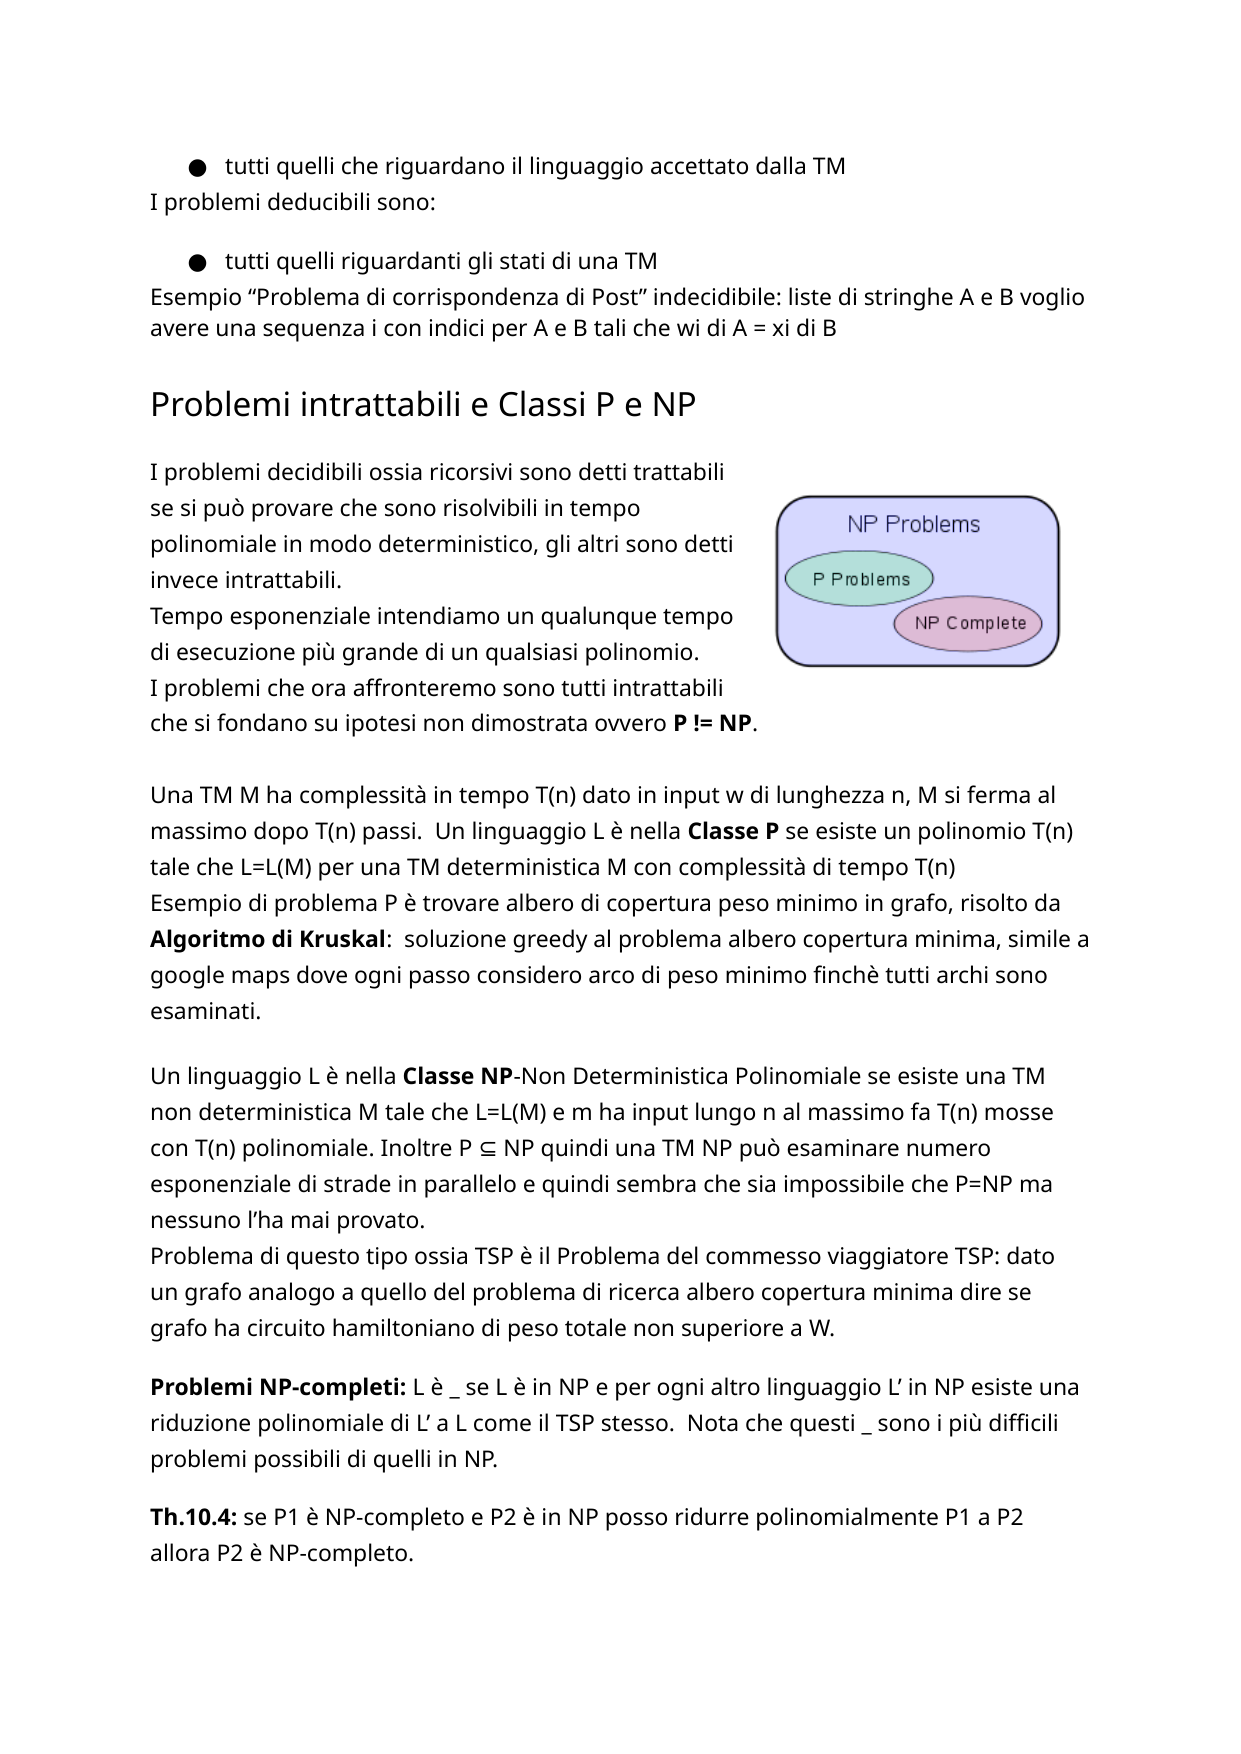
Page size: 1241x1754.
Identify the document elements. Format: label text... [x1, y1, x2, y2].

subtitle Problemi intrattabili e Classi P e NP [150, 381, 1086, 426]
text Tempo esponenziale intendiamo un qualunque tempo di esecuzione più grande di un qualsiasi polinomio. [150, 599, 764, 667]
text I problemi deducibili sono: [150, 186, 1086, 217]
list tutti quelli riguardanti gli stati di una TM [187, 245, 1086, 276]
picture [764, 487, 1072, 677]
text I problemi che ora affronteremo sono tutti intrattabili che si fondano su ipotesi non dimostrata ovvero P != NP. [150, 671, 1090, 739]
text Th.10.4: se P1 è NP-completo e P2 è in NP posso ridurre polinomialmente P1 a P2 allora P2 è NP-completo. [150, 1501, 1086, 1568]
text I problemi decidibili ossia ricorsivi sono detti trattabili se si può provare che sono risolvibili in tempo polinomiale in modo deterministico, gli altri sono detti invece intrattabili. [150, 456, 1090, 595]
text Un linguaggio L è nella Classe NP-Non Deterministica Polinomiale se esiste una TM non deterministica M tale che L=L(M) e m ha input lungo n al massimo fa T(n) mosse con T(n) polinomiale. Inoltre P ⊆ NP quindi una TM NP può esaminare numero esponenziale di strade in parallelo e quindi sembra che sia impossibile che P=NP ma nessuno l’ha mai provato. Problema di questo tipo ossia TSP è il Problema del commesso viaggiatore TSP: dato un grafo analogo a quello del problema di ricerca albero copertura minima dire se grafo ha circuito hamiltoniano di peso totale non superiore a W. [150, 1060, 1086, 1343]
list tutti quelli che riguardano il linguaggio accettato dalla TM [187, 150, 1086, 181]
text Una TM M ha complessità in tempo T(n) dato in input w di lunghezza n, M si ferma al massimo dopo T(n) passi. Un linguaggio L è nella Classe P se esiste un polinomio T(n) tale che L=L(M) per una TM deterministica M con complessità di tempo T(n) [150, 779, 1090, 882]
text Esempio di problema P è trovare albero di copertura peso minimo in grafo, risolto da Algoritmo di Kruskal: soluzione greedy al problema albero copertura minima, simile a google maps dove ogni passo considero arco di peso minimo finchè tutti archi sono esaminati. [150, 887, 1090, 1056]
text Problemi NP-completi: L è _ se L è in NP e per ogni altro linguaggio L’ in NP esiste una riduzione polinomiale di L’ a L come il TSP stesso. Nota che questi _ sono i più difficili problemi possibili di quelli in NP. [150, 1371, 1086, 1474]
text Esempio “Problema di corrispondenza di Post” indecidibile: liste di stringhe A e B voglio avere una sequenza i con indici per A e B tali che wi di A = xi di B [150, 281, 1086, 343]
